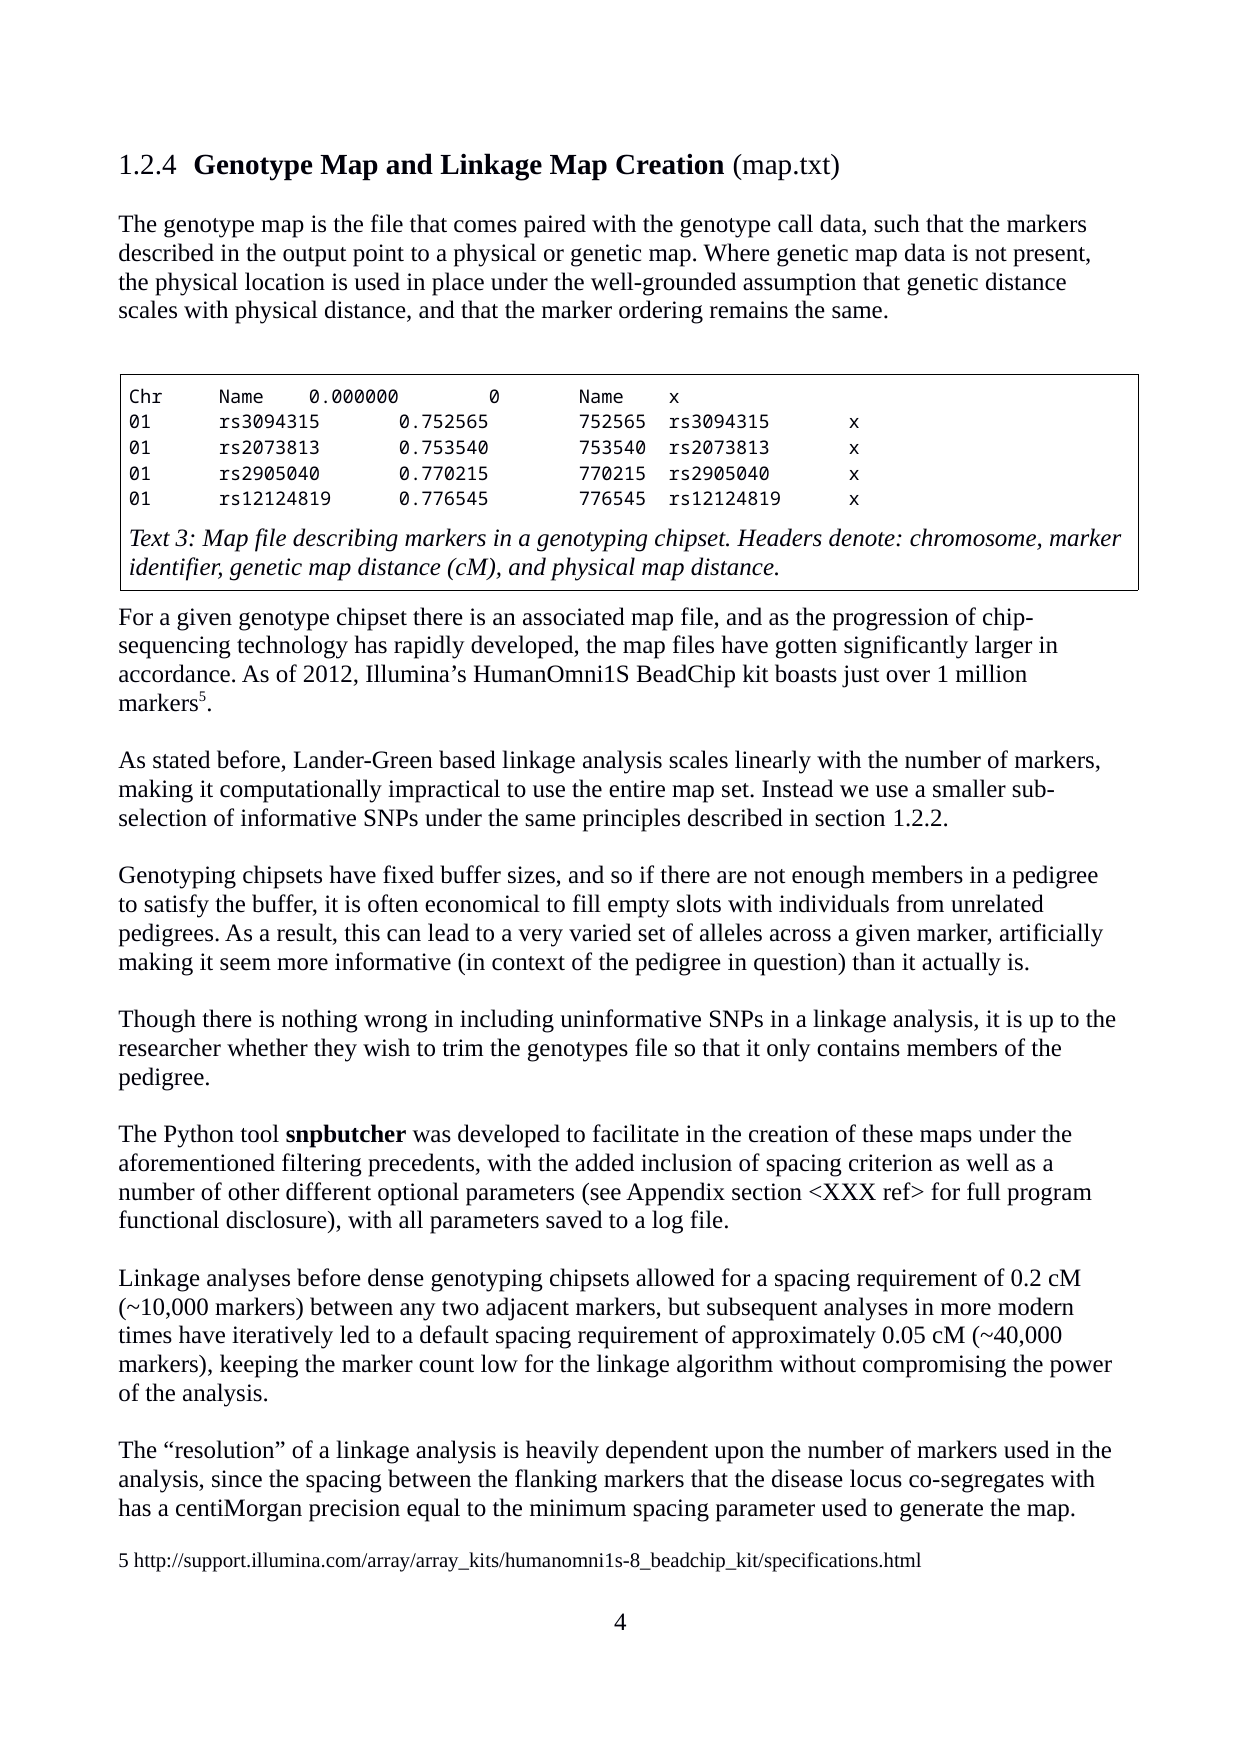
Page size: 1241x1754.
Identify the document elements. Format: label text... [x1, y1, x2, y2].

text For a given genotype chipset there is an associated map file, and as the progression of chip-sequencing technology has rapidly developed, the map files have gotten significantly larger in accordance. As of 2012, Illumina’s HumanOmni1S BeadChip kit boasts just over 1 million markers. [118, 353, 1122, 717]
text Genotyping chipsets have fixed buffer sizes, and so if there are not enough members in a pedigree to satisfy the buffer, it is often economical to fill empty slots with individuals from unrelated pedigrees. As a result, this can lead to a very varied set of alleles across a given marker, artificially making it seem more informative (in context of the pedigree in question) than it actually is. [118, 861, 1122, 976]
text 01 rs2073813 0.753540 753540 rs2073813 x [128, 434, 1129, 460]
subtitle Genotype Map and Linkage Map Creation (map.txt) [118, 147, 1122, 180]
text The genotype map is the file that comes paired with the genotype call data, such that the markers described in the output point to a physical or genetic map. Where genetic map data is not present, the physical location is used in place under the well-grounded assumption that genetic distance scales with physical distance, and that the marker ordering remains the same. [118, 209, 1122, 324]
text Chr Name 0.000000 0 Name x [128, 383, 1129, 409]
text The Python tool snpbutcher was developed to facilitate in the creation of these maps under the aforementioned filtering precedents, with the added inclusion of spacing criterion as well as a number of other different optional parameters (see Appendix section <XXX ref> for full program functional disclosure), with all parameters saved to a log file. [118, 1119, 1122, 1234]
text http://support.illumina.com/array/array_kits/humanomni1s-8_beadchip_kit/specifications.html [118, 1548, 1122, 1572]
text The “resolution” of a linkage analysis is heavily dependent upon the number of markers used in the analysis, since the spacing between the flanking markers that the disease locus co-segregates with has a centiMorgan precision equal to the minimum spacing parameter used to generate the map. [118, 1436, 1122, 1522]
text Text 3: Map file describing markers in a genotyping chipset. Headers denote: chromosome, marker identifier, genetic map distance (cM), and physical map distance. [128, 523, 1129, 581]
text 01 rs12124819 0.776545 776545 rs12124819 x [128, 485, 1129, 511]
text 01 rs2905040 0.770215 770215 rs2905040 x [128, 460, 1129, 485]
text 01 rs3094315 0.752565 752565 rs3094315 x [128, 409, 1129, 434]
text Though there is nothing wrong in including uninformative SNPs in a linkage analysis, it is up to the researcher whether they wish to trim the genotypes file so that it only contains members of the pedigree. [118, 1004, 1122, 1091]
text Linkage analyses before dense genotyping chipsets allowed for a spacing requirement of 0.2 cM (~10,000 markers) between any two adjacent markers, but subsequent analyses in more modern times have iteratively led to a default spacing requirement of approximately 0.05 cM (~40,000 markers), keeping the marker count low for the linkage algorithm without compromising the power of the analysis. [118, 1263, 1122, 1407]
text As stated before, Lander-Green based linkage analysis scales linearly with the number of markers, making it computationally impractical to use the entire map set. Instead we use a smaller sub-selection of informative SNPs under the same principles described in section 1.2.2. [118, 746, 1122, 832]
